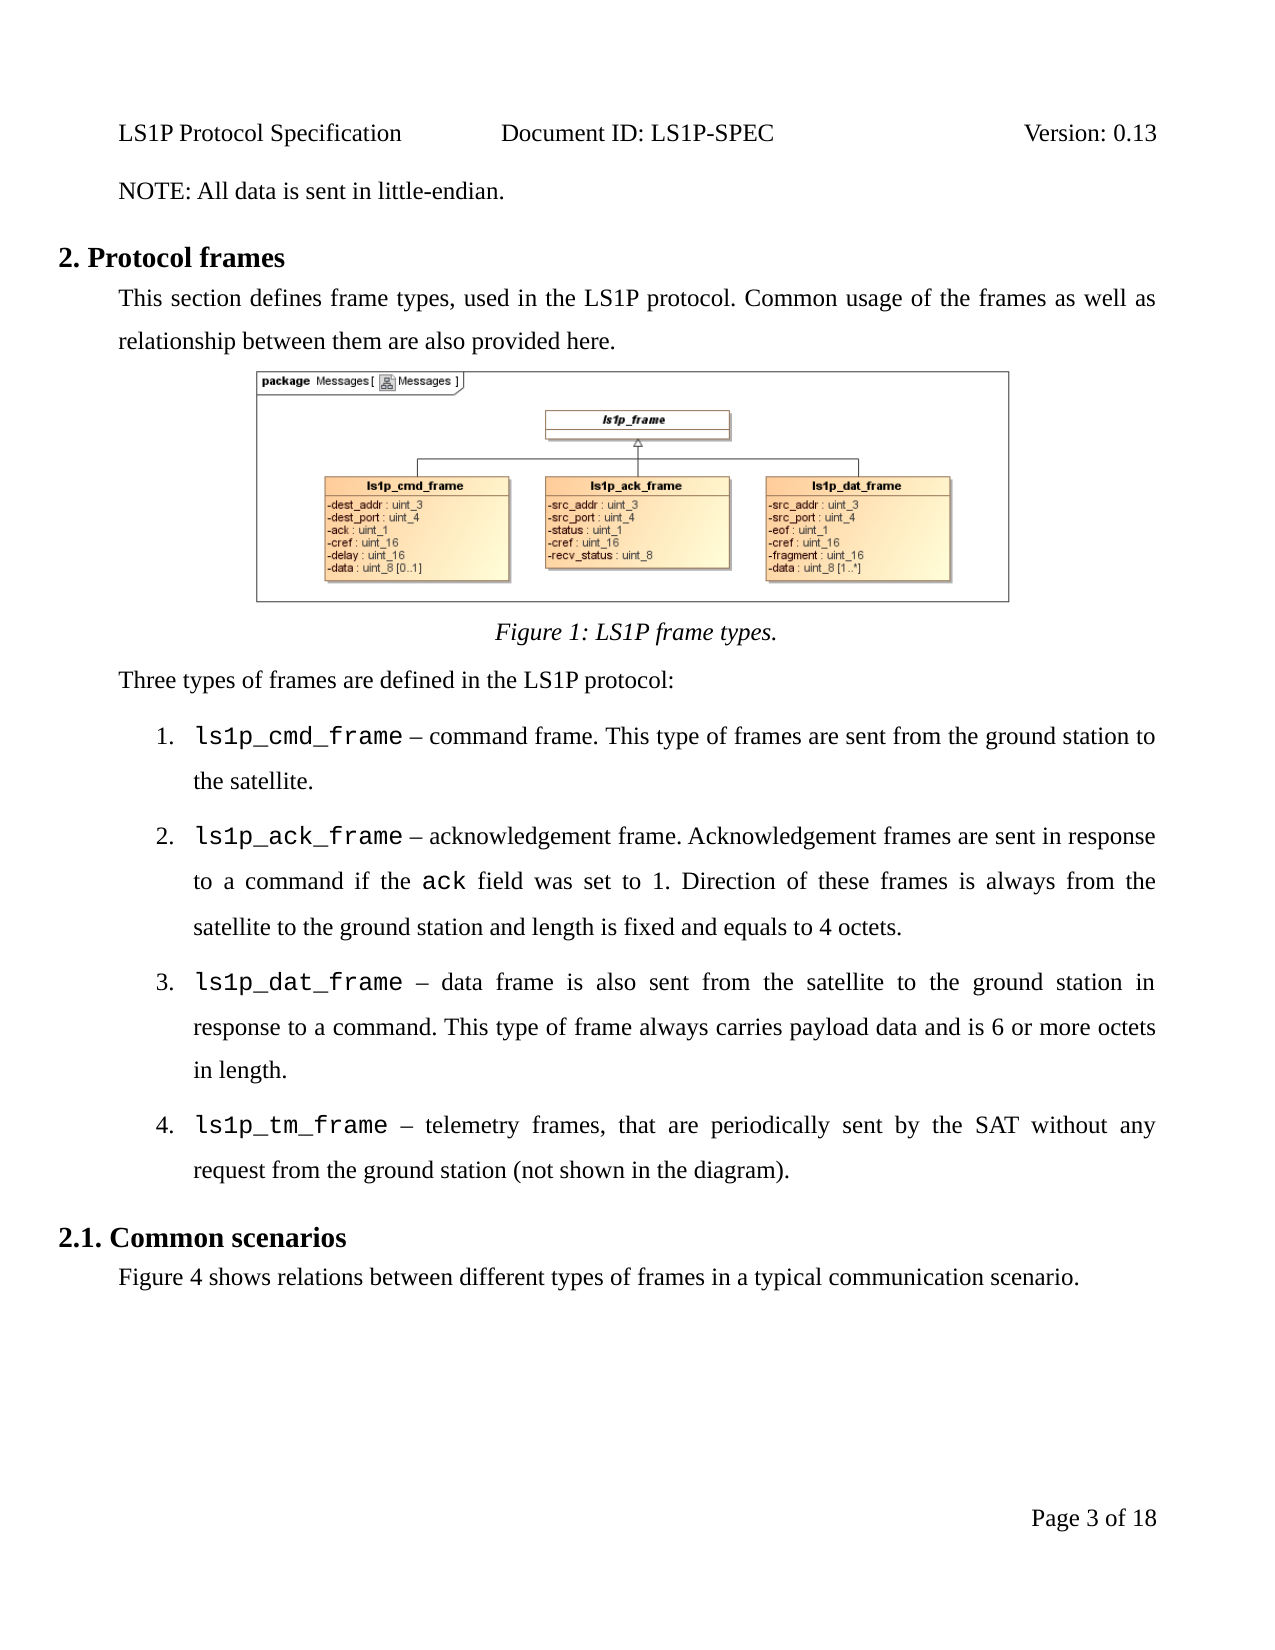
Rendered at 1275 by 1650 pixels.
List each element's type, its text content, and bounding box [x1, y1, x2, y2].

text Figure 4 shows relations between different types of frames in a typical communication scenario. [118, 1262, 1157, 1291]
list ls1p_dat_frame – data frame is also sent from the satellite to the ground station in response to a command. This type of frame always carries payload data and is 6 or more octets in length. [156, 967, 1157, 1084]
text Figure 1: LS1P frame types. [252, 617, 1023, 646]
list ls1p_ack_frame – acknowledgement frame. Acknowledgement frames are sent in response to a command if the ack field was set to 1. Direction of these frames is always from the satellite to the ground station and length is fixed and equals to 4 octets. [156, 821, 1157, 940]
subtitle Common scenarios [58, 1220, 1157, 1253]
picture [251, 366, 1024, 617]
text Three types of frames are defined in the LS1P protocol: [118, 381, 1157, 694]
list ls1p_tm_frame – telemetry frames, that are periodically sent by the SAT without any request from the ground station (not shown in the diagram). [156, 1110, 1157, 1184]
text NOTE: All data is sent in little-endian. [118, 176, 1157, 205]
list ls1p_cmd_frame – command frame. This type of frames are sent from the ground station to the satellite. [156, 721, 1157, 795]
text This section defines frame types, used in the LS1P protocol. Common usage of the frames as well as relationship between them are also provided here. [118, 283, 1157, 355]
subtitle Protocol frames [58, 241, 1157, 274]
